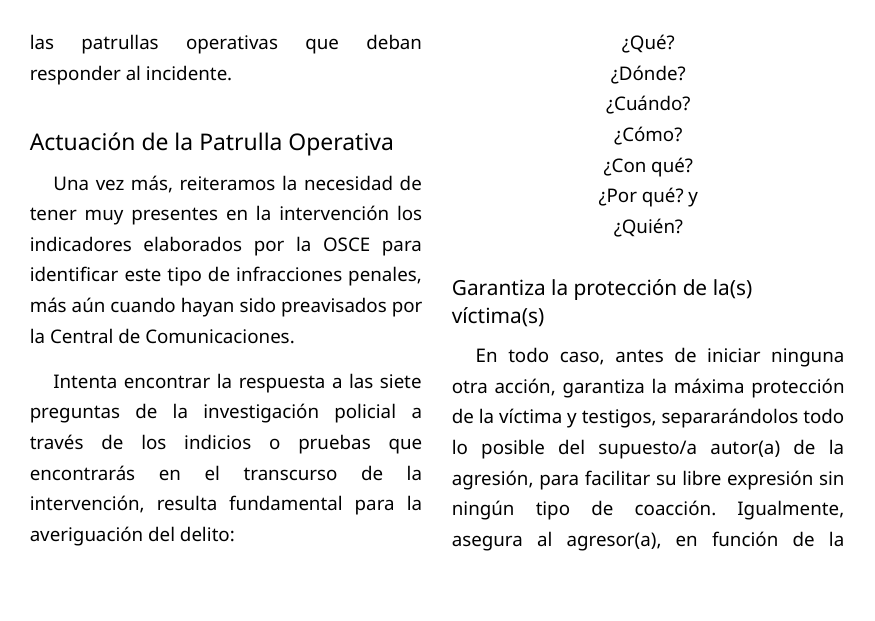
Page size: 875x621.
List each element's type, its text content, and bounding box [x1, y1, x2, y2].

text las patrullas operativas que deban responder al incidente. [29, 29, 422, 86]
subtitle Actuación de la Patrulla Operativa [29, 126, 422, 157]
text Una vez más, reiteramos la necesidad de tener muy presentes en la intervención los indicadores elaborados por la OSCE para identificar este tipo de infracciones penales, más aún cuando hayan sido preavisados por la Central de Comunicaciones. [29, 170, 422, 348]
subtitle Garantiza la protección de la(s) víctima(s) [452, 273, 844, 330]
text Intenta encontrar la respuesta a las siete preguntas de la investigación policial a través de los indicios o pruebas que encontrarás en el transcurso de la intervención, resulta fundamental para la averiguación del delito: [29, 368, 422, 547]
text En todo caso, antes de iniciar ninguna otra acción, garantiza la máxima protección de la víctima y testigos, separarándolos todo lo posible del supuesto/a autor(a) de la agresión, para facilitar su libre expresión sin ningún tipo de coacción. Igualmente, asegura al agresor(a), en función de la [452, 342, 844, 552]
text ¿Qué? ¿Dónde? ¿Cuándo? ¿Cómo? ¿Con qué? ¿Por qué? y ¿Quién? [452, 29, 844, 239]
